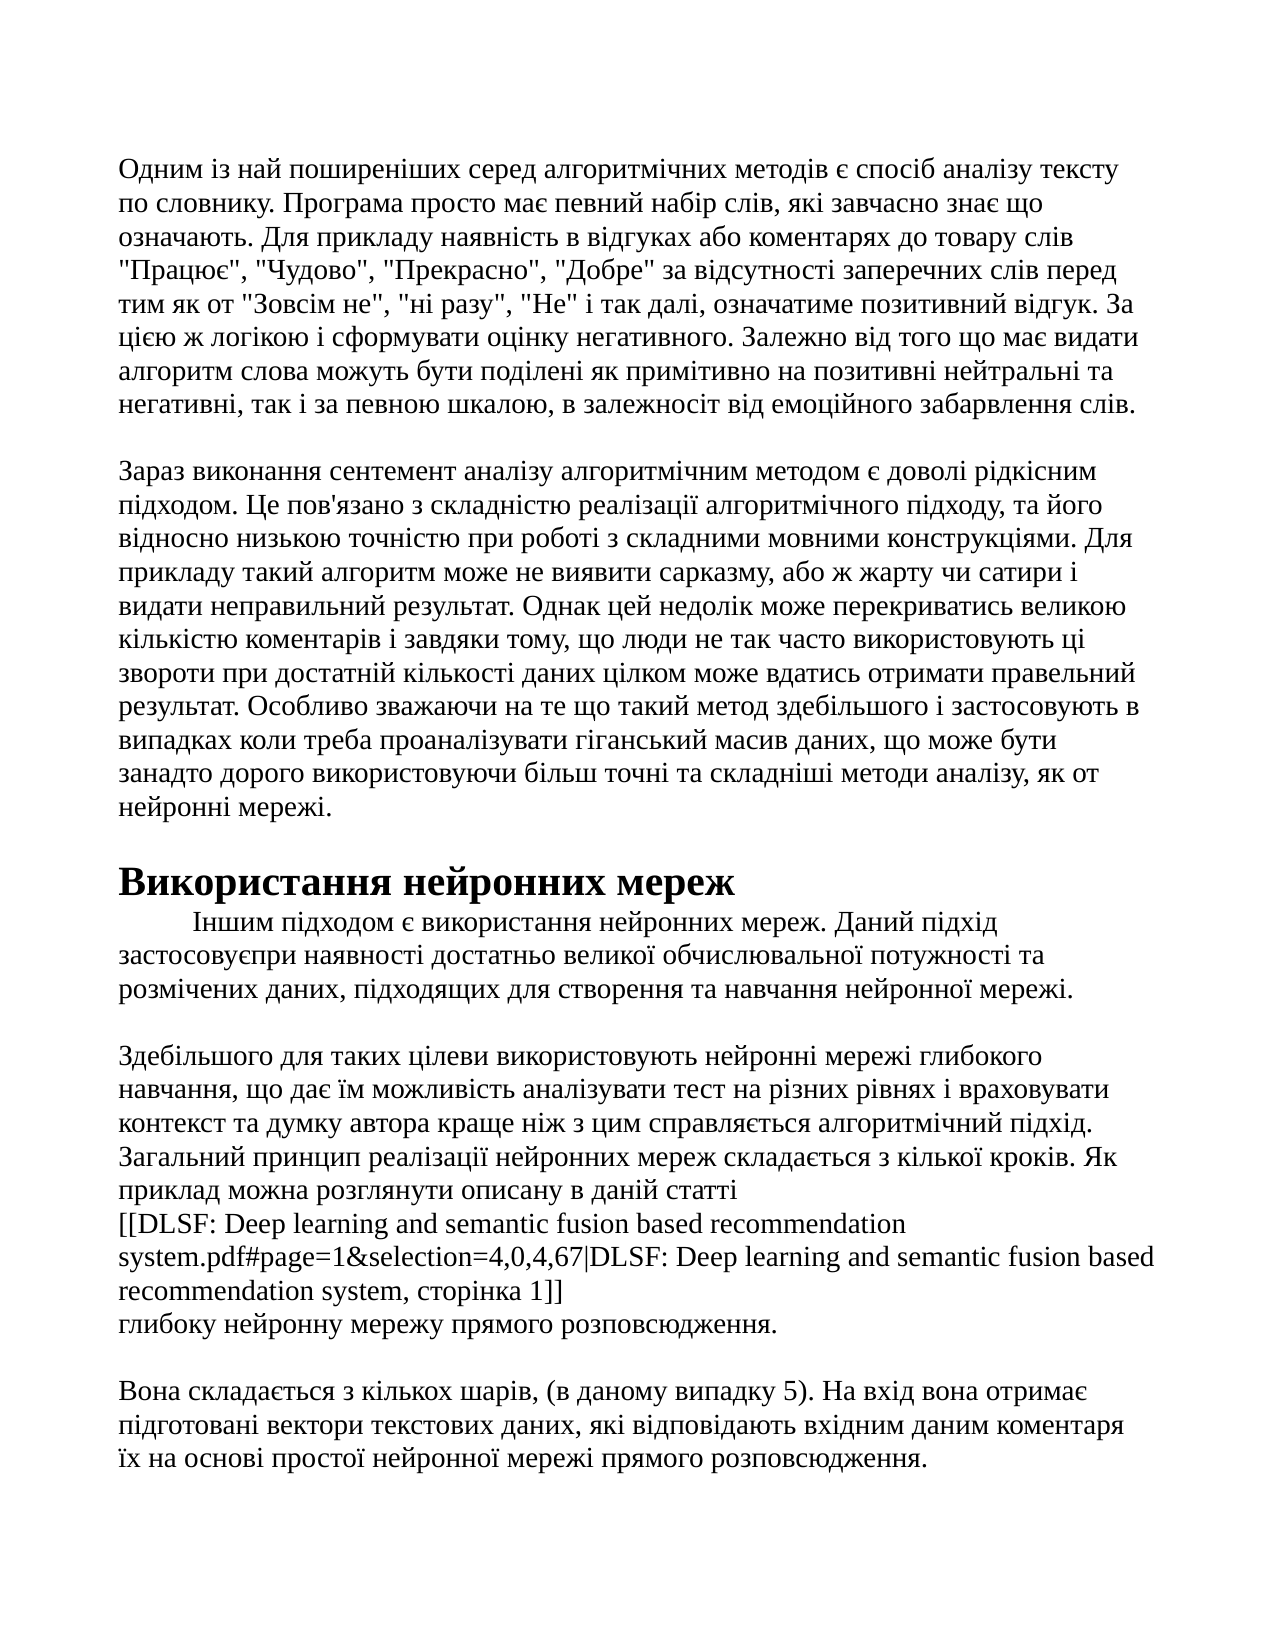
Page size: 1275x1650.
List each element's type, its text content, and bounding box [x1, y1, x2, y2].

text Зараз виконання сентемент аналізу алгоритмічним методом є доволі рідкісним підходом. Це пов'язано з складністю реалізації алгоритмічного підходу, та його відносно низькою точністю при роботі з складними мовними конструкціями. Для прикладу такий алгоритм може не виявити сарказму, або ж жарту чи сатири і видати неправильний результат. Однак цей недолік може перекриватись великою кількістю коментарів і завдяки тому, що люди не так часто використовують ці звороти при достатній кількості даних цілком може вдатись отримати правельний результат. Особливо зважаючи на те що такий метод здебільшого і застосовують в випадках коли треба проаналізувати гіганський масив даних, що може бути занадто дорого використовуючи більш точні та складніші методи аналізу, як от нейронні мережі. [118, 453, 1157, 822]
text Вона складається з кількох шарів, (в даному випадку 5). На вхід вона отримає підготовані вектори текстових даних, які відповідають вхідним даним коментаря [118, 1373, 1157, 1441]
text Одним із най поширеніших серед алгоритмічних методів є спосіб аналізу тексту по словнику. Програма просто має певний набір слів, які завчасно знає що означають. Для прикладу наявність в відгуках або коментарях до товару слів "Працює", "Чудово", "Прекрасно", "Добре" за відсутності заперечних слів перед тим як от "Зовсім не", "ні разу", "Не" і так далі, означатиме позитивний відгук. За цією ж логікою і сформувати оцінку негативного. Залежно від того що має видати алгоритм слова можуть бути поділені як примітивно на позитивні нейтральні та негативні, так і за певною шкалою, в залежносіт від емоційного забарвлення слів. [118, 152, 1157, 420]
text Іншим підходом є використання нейронних мереж. Даний підхід застосовуєпри наявності достатньо великої обчислювальної потужності та розмічених даних, підходящих для створення та навчання нейронної мережі. [118, 904, 1157, 1004]
text Загальний принцип реалізації нейронних мереж складається з кілької кроків. Як приклад можна розглянути описану в даній статті [118, 1139, 1157, 1206]
text Використання нейронних мереж [118, 856, 1157, 904]
text [[DLSF: Deep learning and semantic fusion based recommendation system.pdf#page=1&selection=4,0,4,67|DLSF: Deep learning and semantic fusion based recommendation system, сторінка 1]] [118, 1206, 1157, 1306]
text глибоку нейронну мережу прямого розповсюдження. [118, 1306, 1157, 1340]
text Здебільшого для таких цілеви використовують нейронні мережі глибокого навчання, що дає їм можливість аналізувати тест на різних рівнях і враховувати контекст та думку автора краще ніж з цим справляється алгоритмічний підхід. [118, 1038, 1157, 1139]
text їх на основі простої нейронної мережі прямого розповсюдження. [118, 1441, 1157, 1474]
